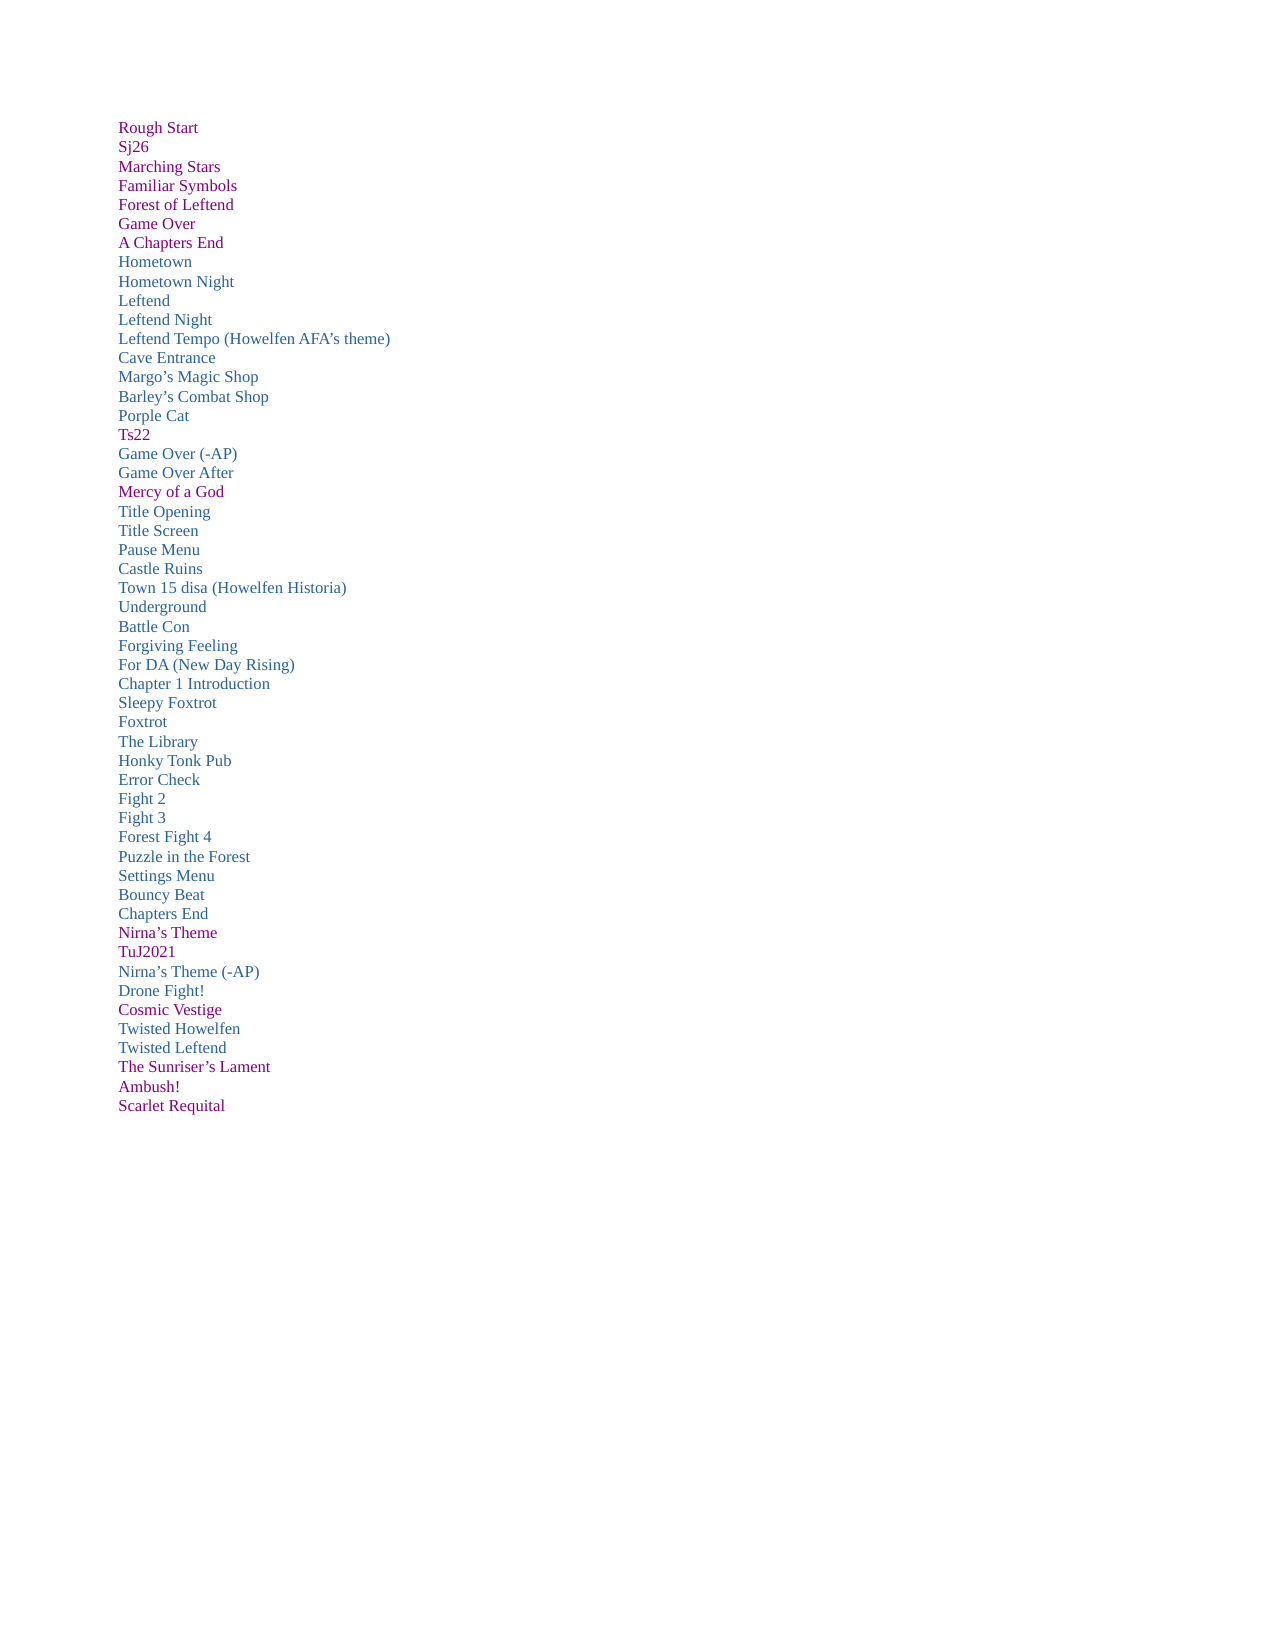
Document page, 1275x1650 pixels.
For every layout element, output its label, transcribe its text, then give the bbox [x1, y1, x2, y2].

text Ambush! Scarlet Requital [118, 1076, 1157, 1115]
text The Sunriser’s Lament [118, 1057, 1157, 1076]
text Rough Start Sj26 Marching Stars Familiar Symbols Forest of Leftend Game Over A Chapters End Hometown Hometown Night Leftend Leftend Night Leftend Tempo (Howelfen AFA’s theme) Cave Entrance Margo’s Magic Shop Barley’s Combat Shop Porple Cat Ts22 Game Over (-AP) Game Over After Mercy of a God Title Opening Title Screen Pause Menu Castle Ruins Town 15 disa (Howelfen Historia) Underground Battle Con Forgiving Feeling For DA (New Day Rising) [118, 118, 1157, 674]
text Chapter 1 Introduction [118, 674, 1157, 693]
text Sleepy Foxtrot Foxtrot The Library Honky Tonk Pub Error Check Fight 2 Fight 3 Forest Fight 4 Puzzle in the Forest Settings Menu Bouncy Beat Chapters End Nirna’s Theme TuJ2021 Nirna’s Theme (-AP) [118, 693, 1157, 981]
text Twisted Howelfen [118, 1019, 1157, 1038]
text Drone Fight! Cosmic Vestige [118, 981, 1157, 1019]
text Twisted Leftend [118, 1038, 1157, 1057]
